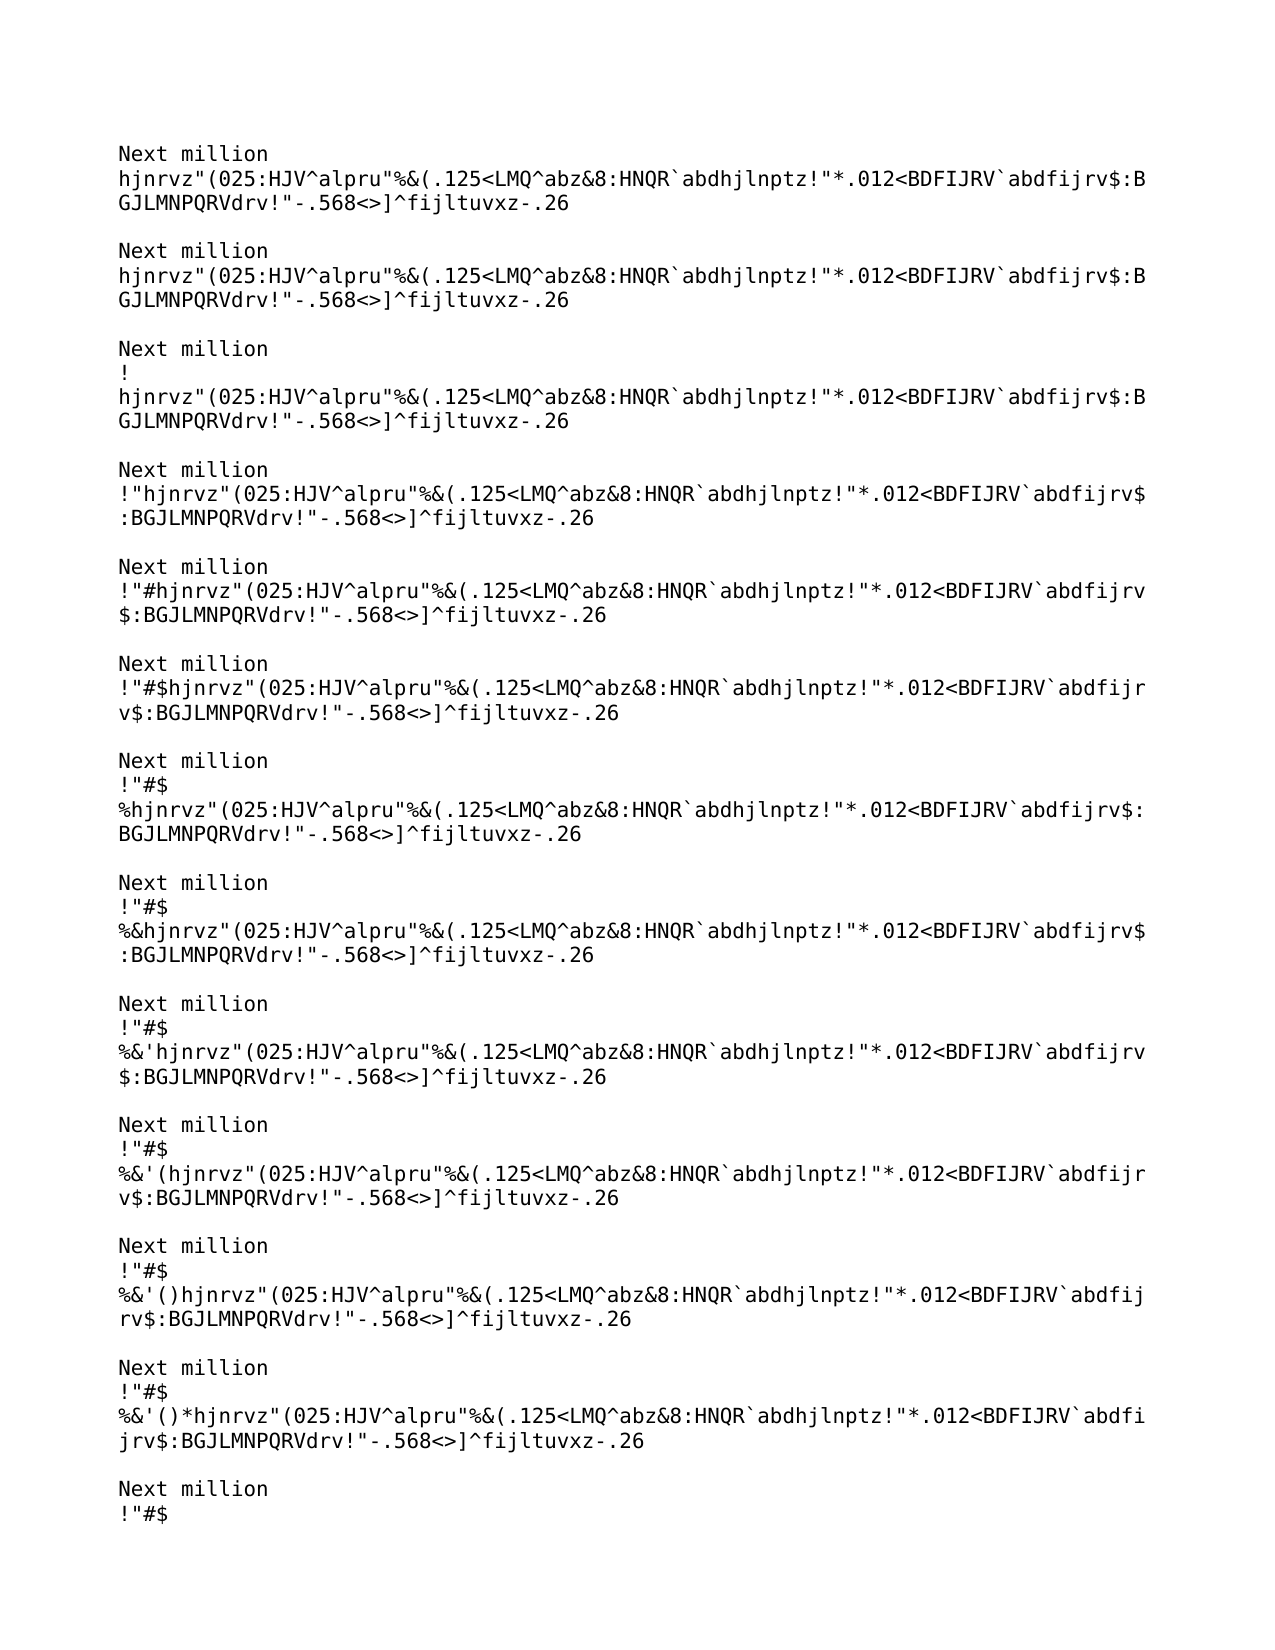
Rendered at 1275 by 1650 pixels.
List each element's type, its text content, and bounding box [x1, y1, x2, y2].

text Next million [118, 992, 1157, 1016]
text Next million [118, 871, 1157, 895]
text Next million [118, 142, 1157, 167]
text !"#hjnrvz"(025:HJV^alpru"%&(.125<LMQ^abz&8:HNQR`abdhjlnptz!"*.012<BDFIJRV`abdfijrv$:BGJLMNPQRVdrv!"-.568<>]^fijltuvxz-.26 [118, 579, 1157, 628]
text hjnrvz"(025:HJV^alpru"%&(.125<LMQ^abz&8:HNQR`abdhjlnptz!"*.012<BDFIJRV`abdfijrv$:BGJLMNPQRVdrv!"-.568<>]^fijltuvxz-.26 [118, 264, 1157, 312]
text !"#$%&'()hjnrvz"(025:HJV^alpru"%&(.125<LMQ^abz&8:HNQR`abdhjlnptz!"*.012<BDFIJRV`abdfijrv$:BGJLMNPQRVdrv!"-.568<>]^fijltuvxz-.26 [118, 1259, 1157, 1332]
text Next million [118, 1234, 1157, 1259]
text Next million [118, 1477, 1157, 1502]
text Next million [118, 337, 1157, 361]
text !"#$%hjnrvz"(025:HJV^alpru"%&(.125<LMQ^abz&8:HNQR`abdhjlnptz!"*.012<BDFIJRV`abdfijrv$:BGJLMNPQRVdrv!"-.568<>]^fijltuvxz-.26 [118, 773, 1157, 846]
text !"#$hjnrvz"(025:HJV^alpru"%&(.125<LMQ^abz&8:HNQR`abdhjlnptz!"*.012<BDFIJRV`abdfijrv$:BGJLMNPQRVdrv!"-.568<>]^fijltuvxz-.26 [118, 676, 1157, 725]
text Next million [118, 555, 1157, 579]
text Next million [118, 1113, 1157, 1137]
text !"#$%&'(hjnrvz"(025:HJV^alpru"%&(.125<LMQ^abz&8:HNQR`abdhjlnptz!"*.012<BDFIJRV`abdfijrv$:BGJLMNPQRVdrv!"-.568<>]^fijltuvxz-.26 [118, 1137, 1157, 1210]
text Next million [118, 652, 1157, 676]
text Next million [118, 458, 1157, 482]
text !"hjnrvz"(025:HJV^alpru"%&(.125<LMQ^abz&8:HNQR`abdhjlnptz!"*.012<BDFIJRV`abdfijrv$:BGJLMNPQRVdrv!"-.568<>]^fijltuvxz-.26 [118, 482, 1157, 531]
text Next million [118, 239, 1157, 264]
text hjnrvz"(025:HJV^alpru"%&(.125<LMQ^abz&8:HNQR`abdhjlnptz!"*.012<BDFIJRV`abdfijrv$:BGJLMNPQRVdrv!"-.568<>]^fijltuvxz-.26 [118, 167, 1157, 215]
text !"#$ [118, 1502, 1157, 1526]
text !"#$%&'()*hjnrvz"(025:HJV^alpru"%&(.125<LMQ^abz&8:HNQR`abdhjlnptz!"*.012<BDFIJRV`abdfijrv$:BGJLMNPQRVdrv!"-.568<>]^fijltuvxz-.26 [118, 1380, 1157, 1453]
text Next million [118, 749, 1157, 773]
text !hjnrvz"(025:HJV^alpru"%&(.125<LMQ^abz&8:HNQR`abdhjlnptz!"*.012<BDFIJRV`abdfijrv$:BGJLMNPQRVdrv!"-.568<>]^fijltuvxz-.26 [118, 361, 1157, 434]
text !"#$%&hjnrvz"(025:HJV^alpru"%&(.125<LMQ^abz&8:HNQR`abdhjlnptz!"*.012<BDFIJRV`abdfijrv$:BGJLMNPQRVdrv!"-.568<>]^fijltuvxz-.26 [118, 895, 1157, 968]
text !"#$%&'hjnrvz"(025:HJV^alpru"%&(.125<LMQ^abz&8:HNQR`abdhjlnptz!"*.012<BDFIJRV`abdfijrv$:BGJLMNPQRVdrv!"-.568<>]^fijltuvxz-.26 [118, 1016, 1157, 1089]
text Next million [118, 1356, 1157, 1380]
